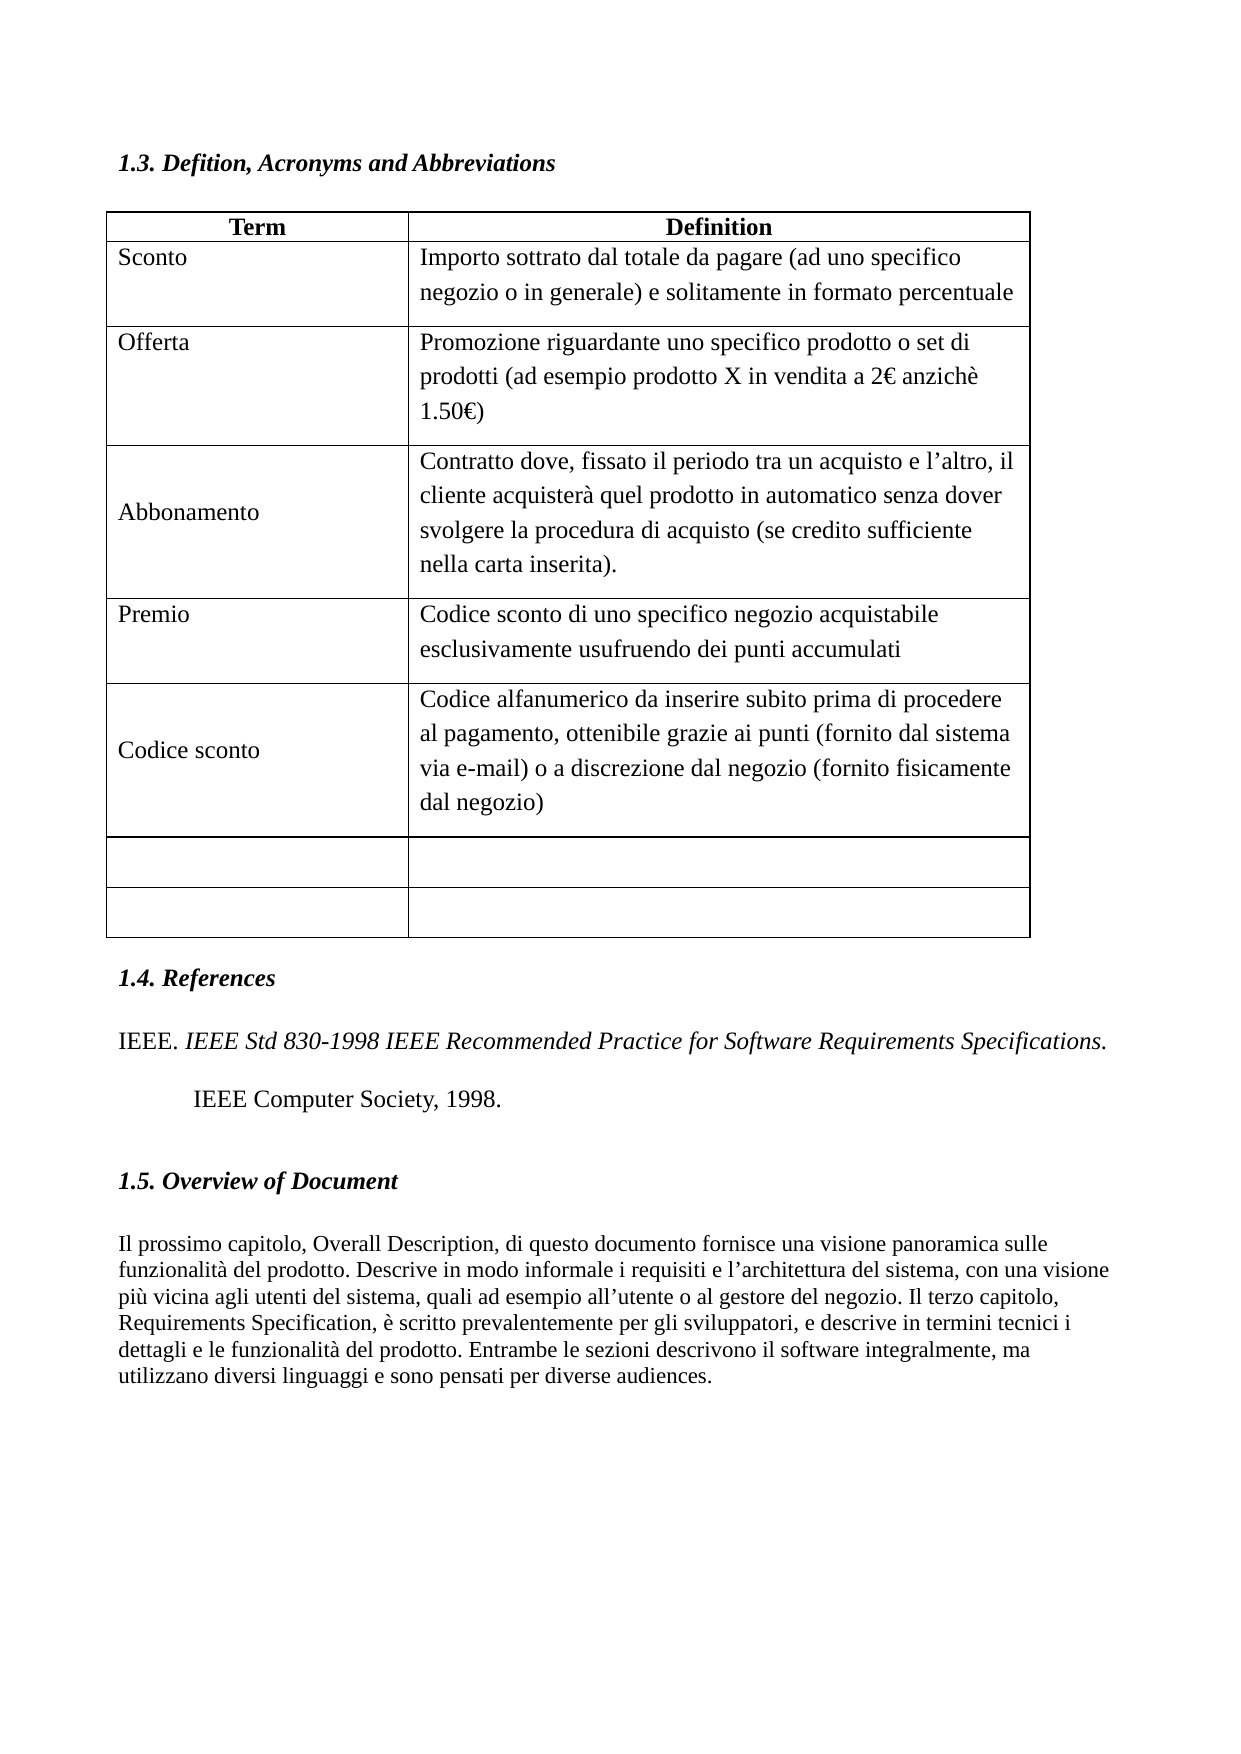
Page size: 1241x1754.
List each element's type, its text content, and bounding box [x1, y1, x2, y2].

table_cell Premio [107, 599, 408, 683]
subtitle 1.5. Overview of Document [118, 1166, 1122, 1195]
table_cell [409, 888, 1029, 937]
text IEEE. IEEE Std 830-1998 IEEE Recommended Practice for Software Requirements Specifications. IEEE Computer Society, 1998. [118, 1026, 1122, 1113]
table_cell Codice sconto [107, 684, 408, 836]
table_cell Offerta [107, 327, 408, 445]
table_header Term [107, 213, 408, 241]
table_cell Codice sconto di uno specifico negozio acquistabile esclusivamente usufruendo dei punti accumulati [409, 599, 1029, 683]
table_cell [409, 838, 1029, 887]
table_cell Abbonamento [107, 446, 408, 598]
table_cell [107, 888, 408, 937]
table_cell [107, 838, 408, 887]
table_cell Sconto [107, 242, 408, 326]
table_cell Codice alfanumerico da inserire subito prima di procedere al pagamento, ottenibile grazie ai punti (fornito dal sistema via e-mail) o a discrezione dal negozio (fornito fisicamente dal negozio) [409, 684, 1029, 836]
subtitle 1.4. References [118, 963, 1122, 991]
table_cell Contratto dove, fissato il periodo tra un acquisto e l’altro, il cliente acquisterà quel prodotto in automatico senza dover svolgere la procedura di acquisto (se credito sufficiente nella carta inserita). [409, 446, 1029, 598]
table_header Definition [409, 213, 1029, 241]
subtitle 1.3. Defition, Acronyms and Abbreviations [118, 148, 1122, 176]
text Il prossimo capitolo, Overall Description, di questo documento fornisce una visione panoramica sulle funzionalità del prodotto. Descrive in modo informale i requisiti e l’architettura del sistema, con una visione più vicina agli utenti del sistema, quali ad esempio all’utente o al gestore del negozio. Il terzo capitolo, Requirements Specification, è scritto prevalentemente per gli sviluppatori, e descrive in termini tecnici i dettagli e le funzionalità del prodotto. Entrambe le sezioni descrivono il software integralmente, ma utilizzano diversi linguaggi e sono pensati per diverse audiences. [118, 1230, 1122, 1388]
table_cell Promozione riguardante uno specifico prodotto o set di prodotti (ad esempio prodotto X in vendita a 2€ anzichè 1.50€) [409, 327, 1029, 445]
table_cell Importo sottrato dal totale da pagare (ad uno specifico negozio o in generale) e solitamente in formato percentuale [409, 242, 1029, 326]
